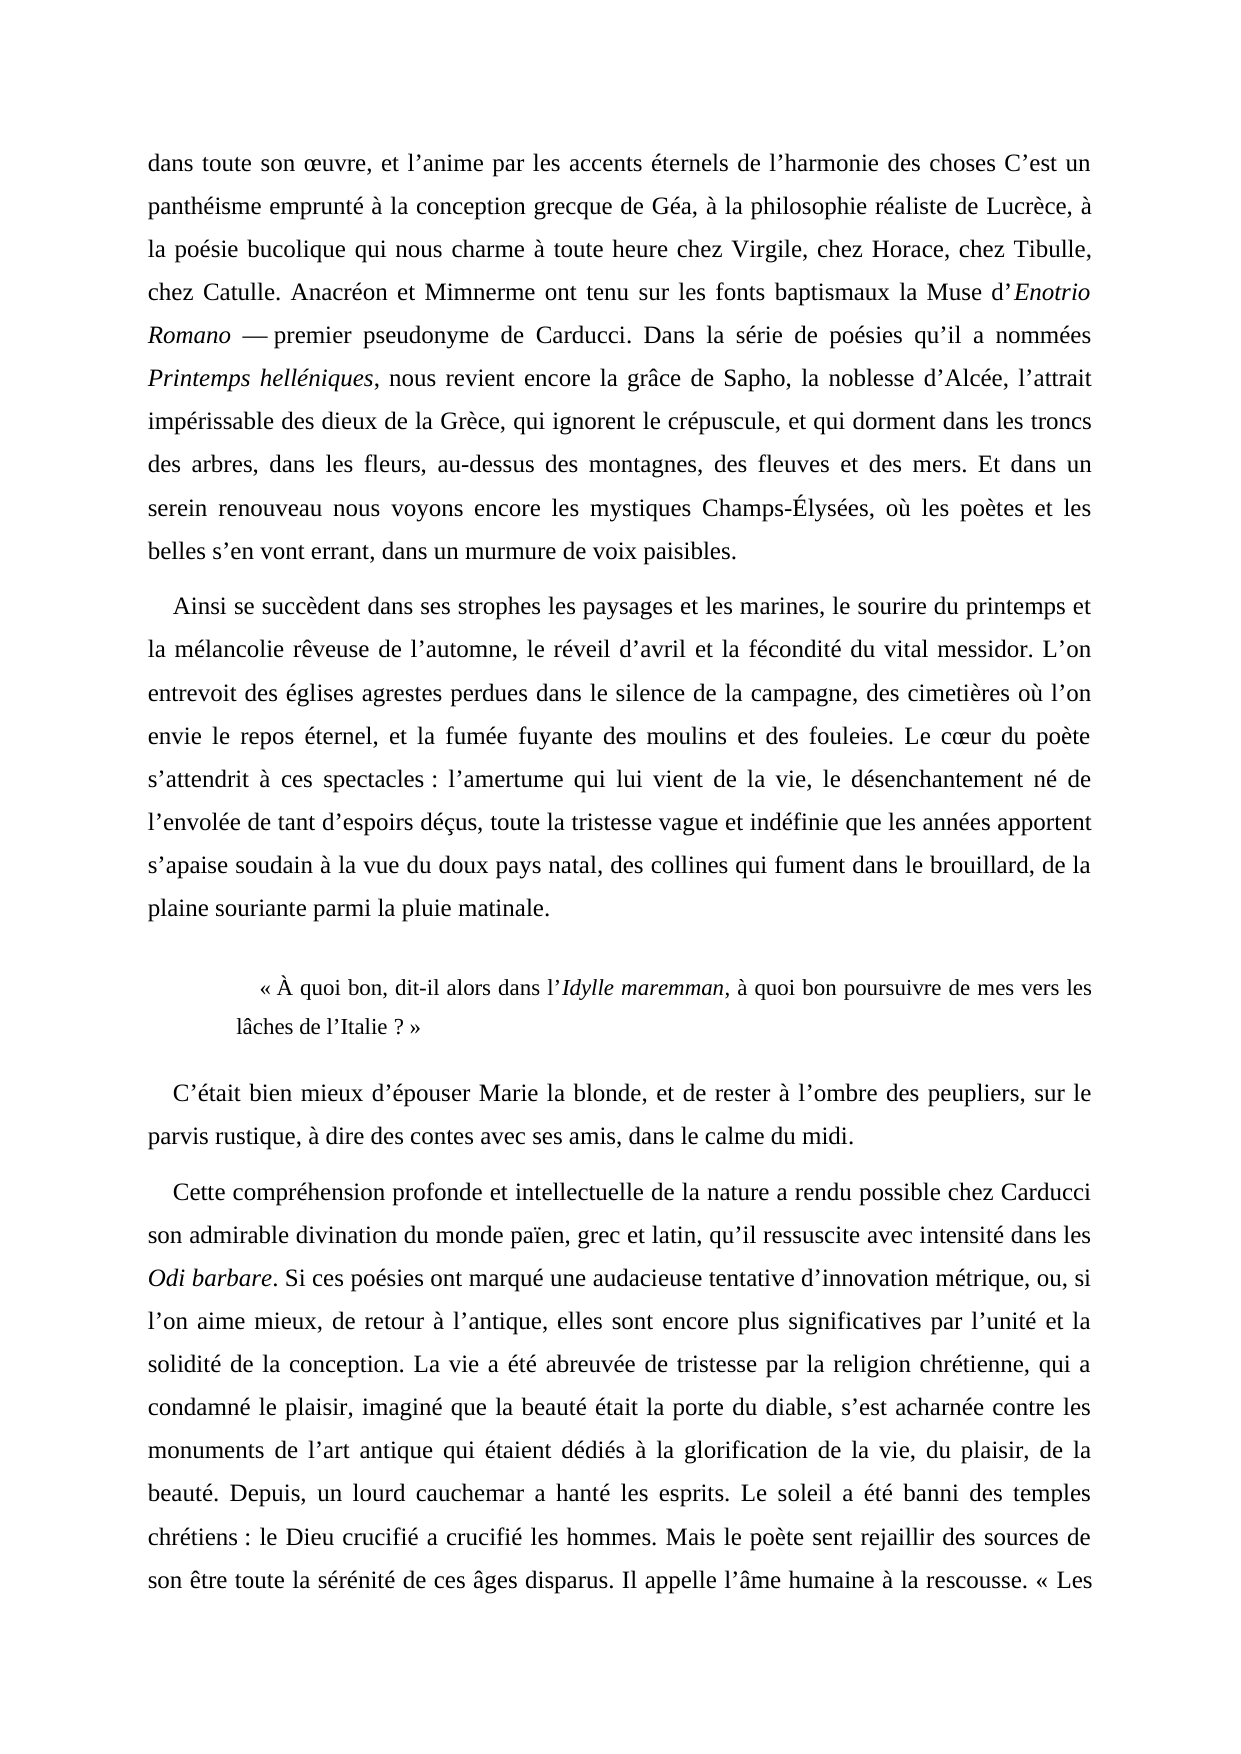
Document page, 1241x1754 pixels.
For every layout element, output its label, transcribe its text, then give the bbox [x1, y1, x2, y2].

text Cette compréhension profonde et intellectuelle de la nature a rendu possible chez Carducci son admirable divination du monde païen, grec et latin, qu’il ressuscite avec intensité dans les Odi barbare. Si ces poésies ont marqué une audacieuse tentative d’innovation métrique, ou, si l’on aime mieux, de retour à l’antique, elles sont encore plus significatives par l’unité et la solidité de la conception. La vie a été abreuvée de tristesse par la religion chrétienne, qui a condamné le plaisir, imaginé que la beauté était la porte du diable, s’est acharnée contre les monuments de l’art antique qui étaient dédiés à la glorification de la vie, du plaisir, de la beauté. Depuis, un lourd cauchemar a hanté les esprits. Le soleil a été banni des temples chrétiens : le Dieu crucifié a crucifié les hommes. Mais le poète sent rejaillir des sources de son être toute la sérénité de ces âges disparus. Il appelle l’âme humaine à la rescousse. « Les [148, 1177, 1093, 1593]
text dans toute son œuvre, et l’anime par les accents éternels de l’harmonie des choses C’est un panthéisme emprunté à la conception grecque de Géa, à la philosophie réaliste de Lucrèce, à la poésie bucolique qui nous charme à toute heure chez Virgile, chez Horace, chez Tibulle, chez Catulle. Anacréon et Mimnerme ont tenu sur les fonts baptismaux la Muse d’Enotrio Romano — premier pseudonyme de Carducci. Dans la série de poésies qu’il a nommées Printemps helléniques, nous revient encore la grâce de Sapho, la noblesse d’Alcée, l’attrait impérissable des dieux de la Grèce, qui ignorent le crépuscule, et qui dorment dans les troncs des arbres, dans les fleurs, au-dessus des montagnes, des fleuves et des mers. Et dans un serein renouveau nous voyons encore les mystiques Champs-Élysées, où les poètes et les belles s’en vont errant, dans un murmure de voix paisibles. [148, 148, 1093, 564]
text Ainsi se succèdent dans ses strophes les paysages et les marines, le sourire du printemps et la mélancolie rêveuse de l’automne, le réveil d’avril et la fécondité du vital messidor. L’on entrevoit des églises agrestes perdues dans le silence de la campagne, des cimetières où l’on envie le repos éternel, et la fumée fuyante des moulins et des fouleies. Le cœur du poète s’attendrit à ces spectacles : l’amertume qui lui vient de la vie, le désenchantement né de l’envolée de tant d’espoirs déçus, toute la tristesse vague et indéfinie que les années apportent s’apaise soudain à la vue du doux pays natal, des collines qui fument dans le brouillard, de la plaine souriante parmi la pluie matinale. [148, 591, 1093, 922]
text C’était bien mieux d’épouser Marie la blonde, et de rester à l’ombre des peupliers, sur le parvis rustique, à dire des contes avec ses amis, dans le calme du midi. [148, 1078, 1093, 1150]
text « À quoi bon, dit-il alors dans l’Idylle maremman, à quoi bon poursuivre de mes vers les lâches de l’Italie ? » [236, 974, 1093, 1040]
